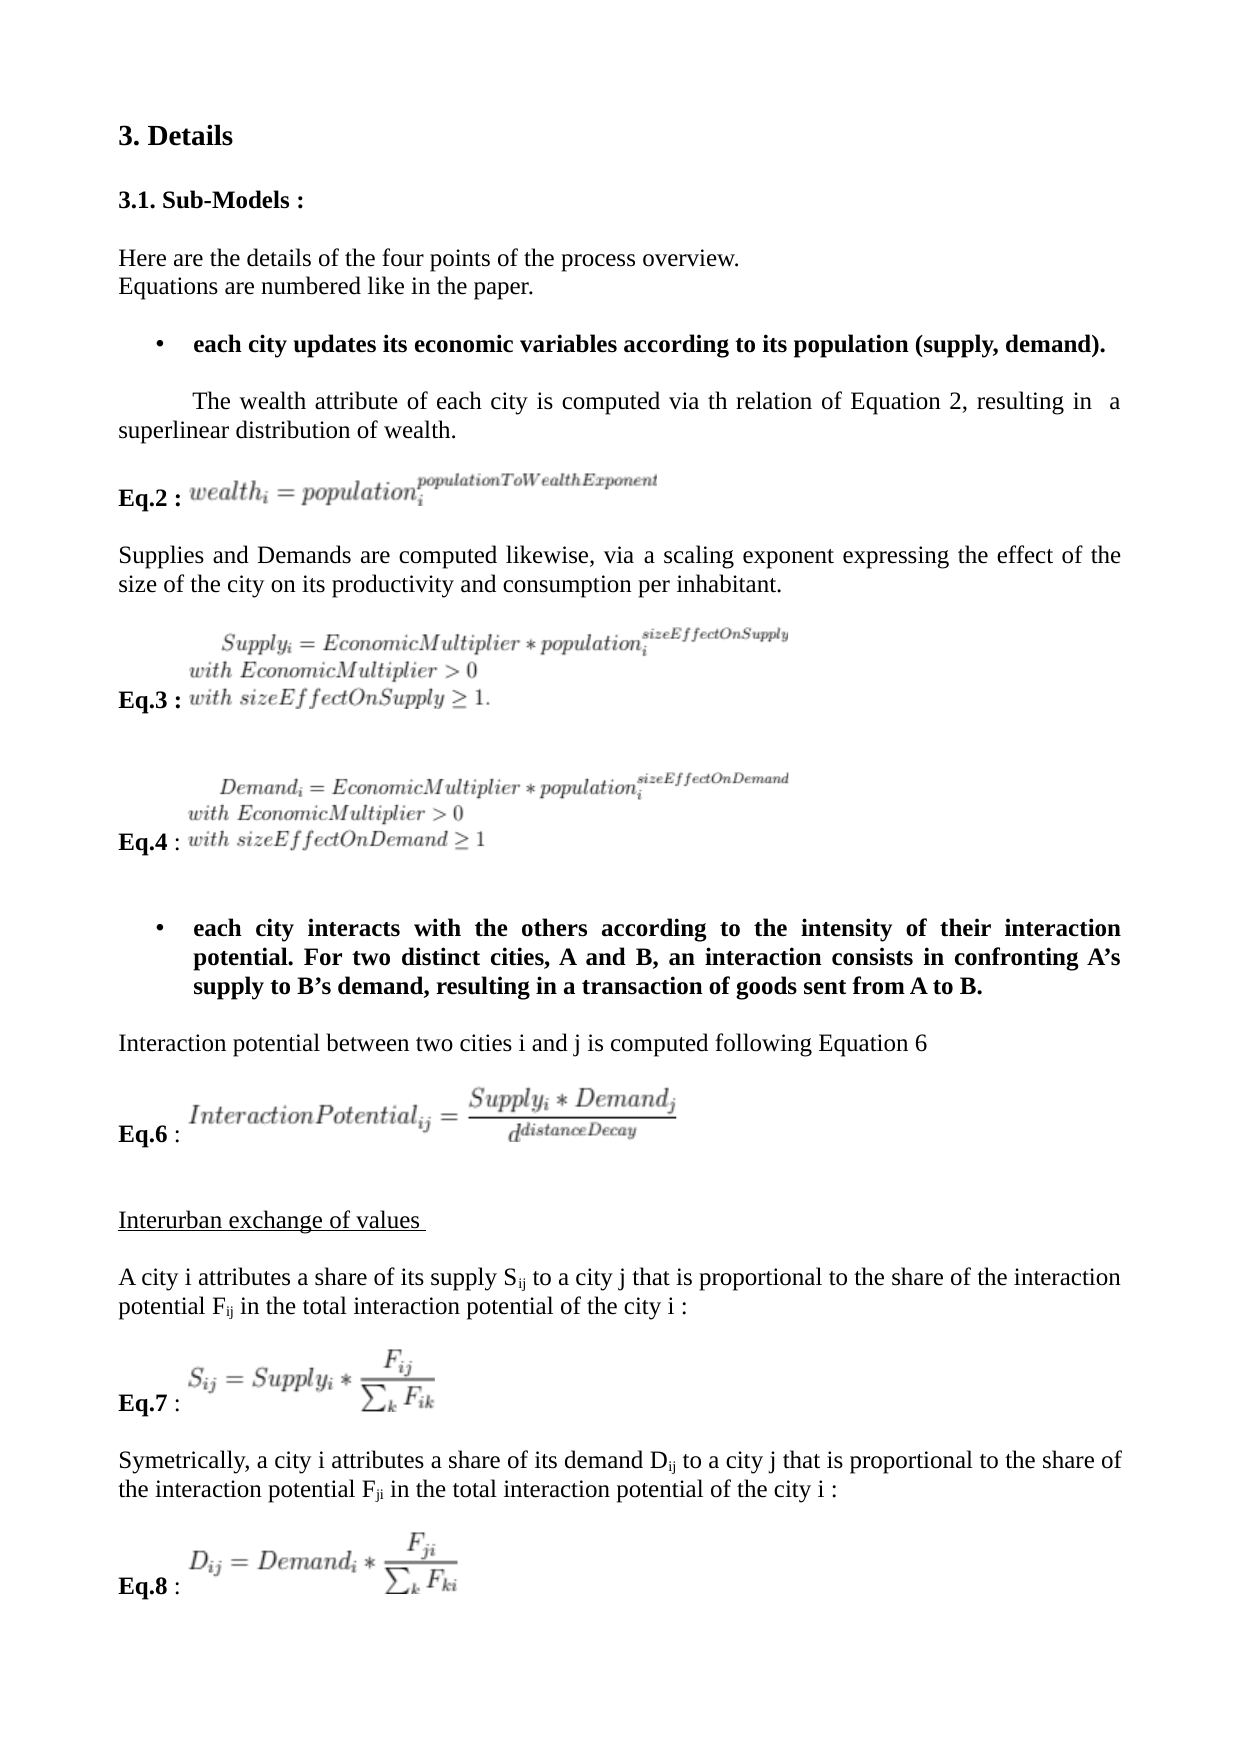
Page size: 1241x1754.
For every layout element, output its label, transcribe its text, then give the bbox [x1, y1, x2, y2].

text Here are the details of the four points of the process overview. [118, 243, 1122, 271]
text Eq.4 : [118, 772, 1122, 856]
text Eq.2 : [118, 473, 1122, 511]
text Supplies and Demands are computed likewise, via a scaling exponent expressing the effect of the size of the city on its productivity and consumption per inhabitant. [118, 540, 1122, 598]
text 3.1. Sub-Models : [118, 185, 1122, 214]
text The wealth attribute of each city is computed via th relation of Equation 2, resulting in a superlinear distribution of wealth. [118, 386, 1122, 444]
list each city interacts with the others according to the intensity of their interaction potential. For two distinct cities, A and B, an interaction consists in confronting A’s supply to B’s demand, resulting in a transaction of goods sent from A to B. [156, 913, 1122, 999]
text Eq.8 : [118, 1532, 1122, 1599]
text Equations are numbered like in the paper. [118, 271, 1122, 300]
list each city updates its economic variables according to its population (supply, demand). [156, 329, 1122, 358]
text Eq.3 : [118, 626, 1122, 714]
text Interurban exchange of values [118, 1205, 1122, 1234]
text A city i attributes a share of its supply Sij to a city j that is proportional to the share of the interaction potential Fij in the total interaction potential of the city i : [118, 1262, 1122, 1320]
text Eq.7 : [118, 1349, 1122, 1417]
text 3. Details [118, 118, 1122, 152]
text Eq.6 : [118, 1086, 1122, 1147]
text Interaction potential between two cities i and j is computed following Equation 6 [118, 1028, 1122, 1057]
text Symetrically, a city i attributes a share of its demand Dij to a city j that is proportional to the share of the interaction potential Fji in the total interaction potential of the city i : [118, 1445, 1122, 1503]
